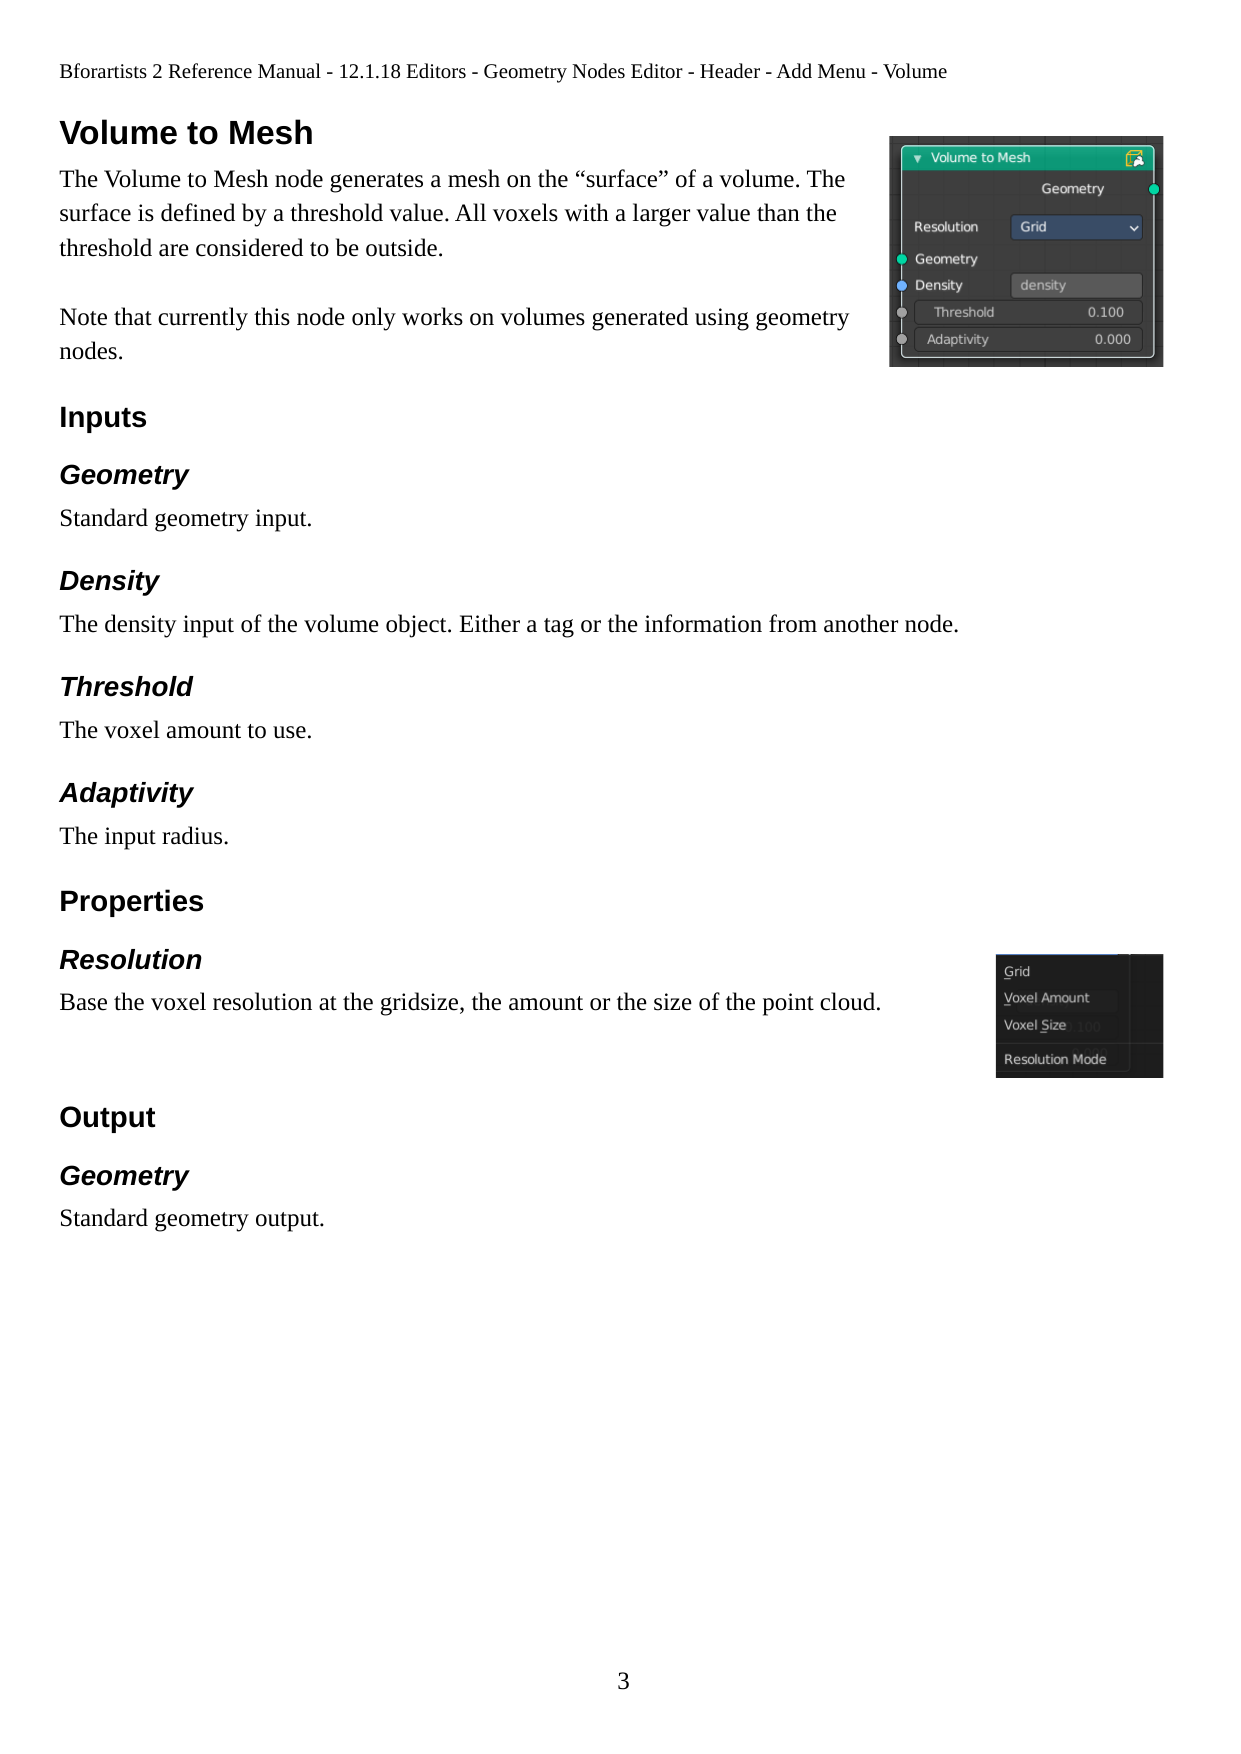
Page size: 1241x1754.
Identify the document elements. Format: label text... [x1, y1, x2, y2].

subtitle Output [59, 1100, 1181, 1134]
subtitle Geometry [59, 458, 1181, 490]
text Base the voxel resolution at the gridsize, the amount or the size of the point cloud. [59, 987, 995, 1016]
text The voxel amount to use. [59, 715, 1181, 743]
text Standard geometry output. [59, 1203, 1181, 1232]
subtitle Properties [59, 884, 1181, 918]
subtitle Threshold [59, 670, 1181, 702]
subtitle Density [59, 564, 1181, 596]
subtitle Volume to Mesh [59, 113, 1181, 151]
picture [995, 954, 1164, 1078]
text Standard geometry input. [59, 503, 1181, 532]
text The Volume to Mesh node generates a mesh on the “surface” of a volume. The surface is defined by a threshold value. All voxels with a larger value than the threshold are considered to be outside. Note that currently this node only works on volumes generated using geometry nodes. [59, 164, 889, 365]
subtitle Geometry [59, 1159, 1181, 1191]
picture [889, 136, 1164, 367]
subtitle Adaptivity [59, 776, 1181, 808]
text The input radius. [59, 821, 1181, 849]
subtitle Resolution [59, 943, 1181, 975]
text The density input of the volume object. Either a tag or the information from another node. [59, 609, 1181, 638]
subtitle Inputs [59, 400, 1181, 433]
